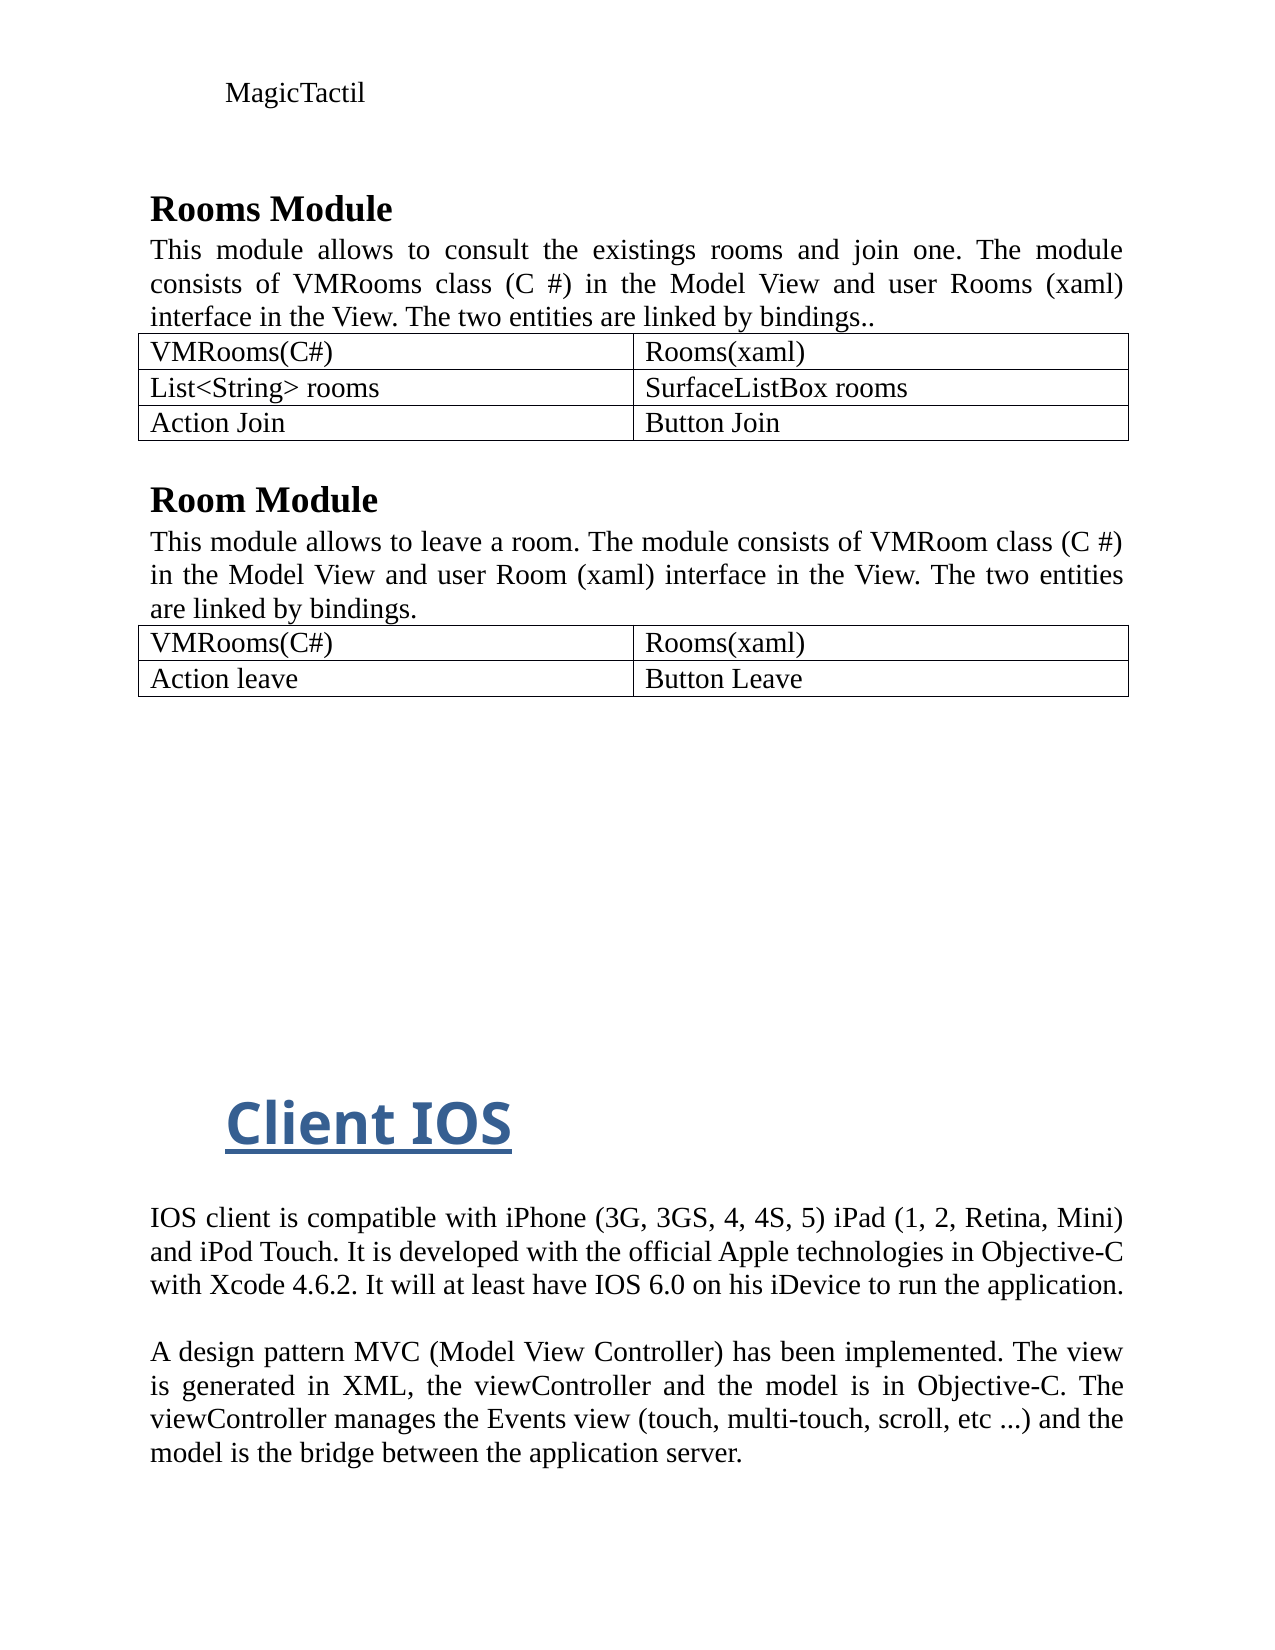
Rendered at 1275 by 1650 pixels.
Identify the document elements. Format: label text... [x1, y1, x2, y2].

table_header VMRooms(C#) [139, 334, 633, 369]
subtitle Room Module [150, 478, 1125, 521]
table_cell Button Leave [634, 661, 1128, 696]
text A design pattern MVC (Model View Controller) has been implemented. The view is generated in XML, the viewController and the model is in Objective-C. The viewController manages the Events view (touch, multi-touch, scroll, etc ...) and the model is the bridge between the application server. [150, 1334, 1125, 1468]
table_header Rooms(xaml) [634, 334, 1128, 369]
subtitle Rooms Module [150, 186, 1125, 229]
table_header VMRooms(C#) [139, 626, 633, 660]
table_cell Button Join [634, 406, 1128, 440]
text This module allows to leave a room. The module consists of VMRoom class (C #) in the Model View and user Room (xaml) interface in the View. The two entities are linked by bindings. [150, 524, 1125, 624]
text IOS client is compatible with iPhone (3G, 3GS, 4, 4S, 5) iPad (1, 2, Retina, Mini) and iPod Touch. It is developed with the official Apple technologies in Objective-C with Xcode 4.6.2. It will at least have IOS 6.0 on his iDevice to run the application. [150, 1200, 1125, 1301]
text This module allows to consult the existings rooms and join one. The module consists of VMRooms class (C #) in the Model View and user Rooms (xaml) interface in the View. The two entities are linked by bindings.. [150, 232, 1125, 333]
table_cell List<String> rooms [139, 370, 633, 404]
table_cell Action Join [139, 406, 633, 440]
table_cell SurfaceListBox rooms [634, 370, 1128, 404]
subtitle Client IOS [225, 1082, 1125, 1162]
table_header Rooms(xaml) [634, 626, 1128, 660]
table_cell Action leave [139, 661, 633, 696]
